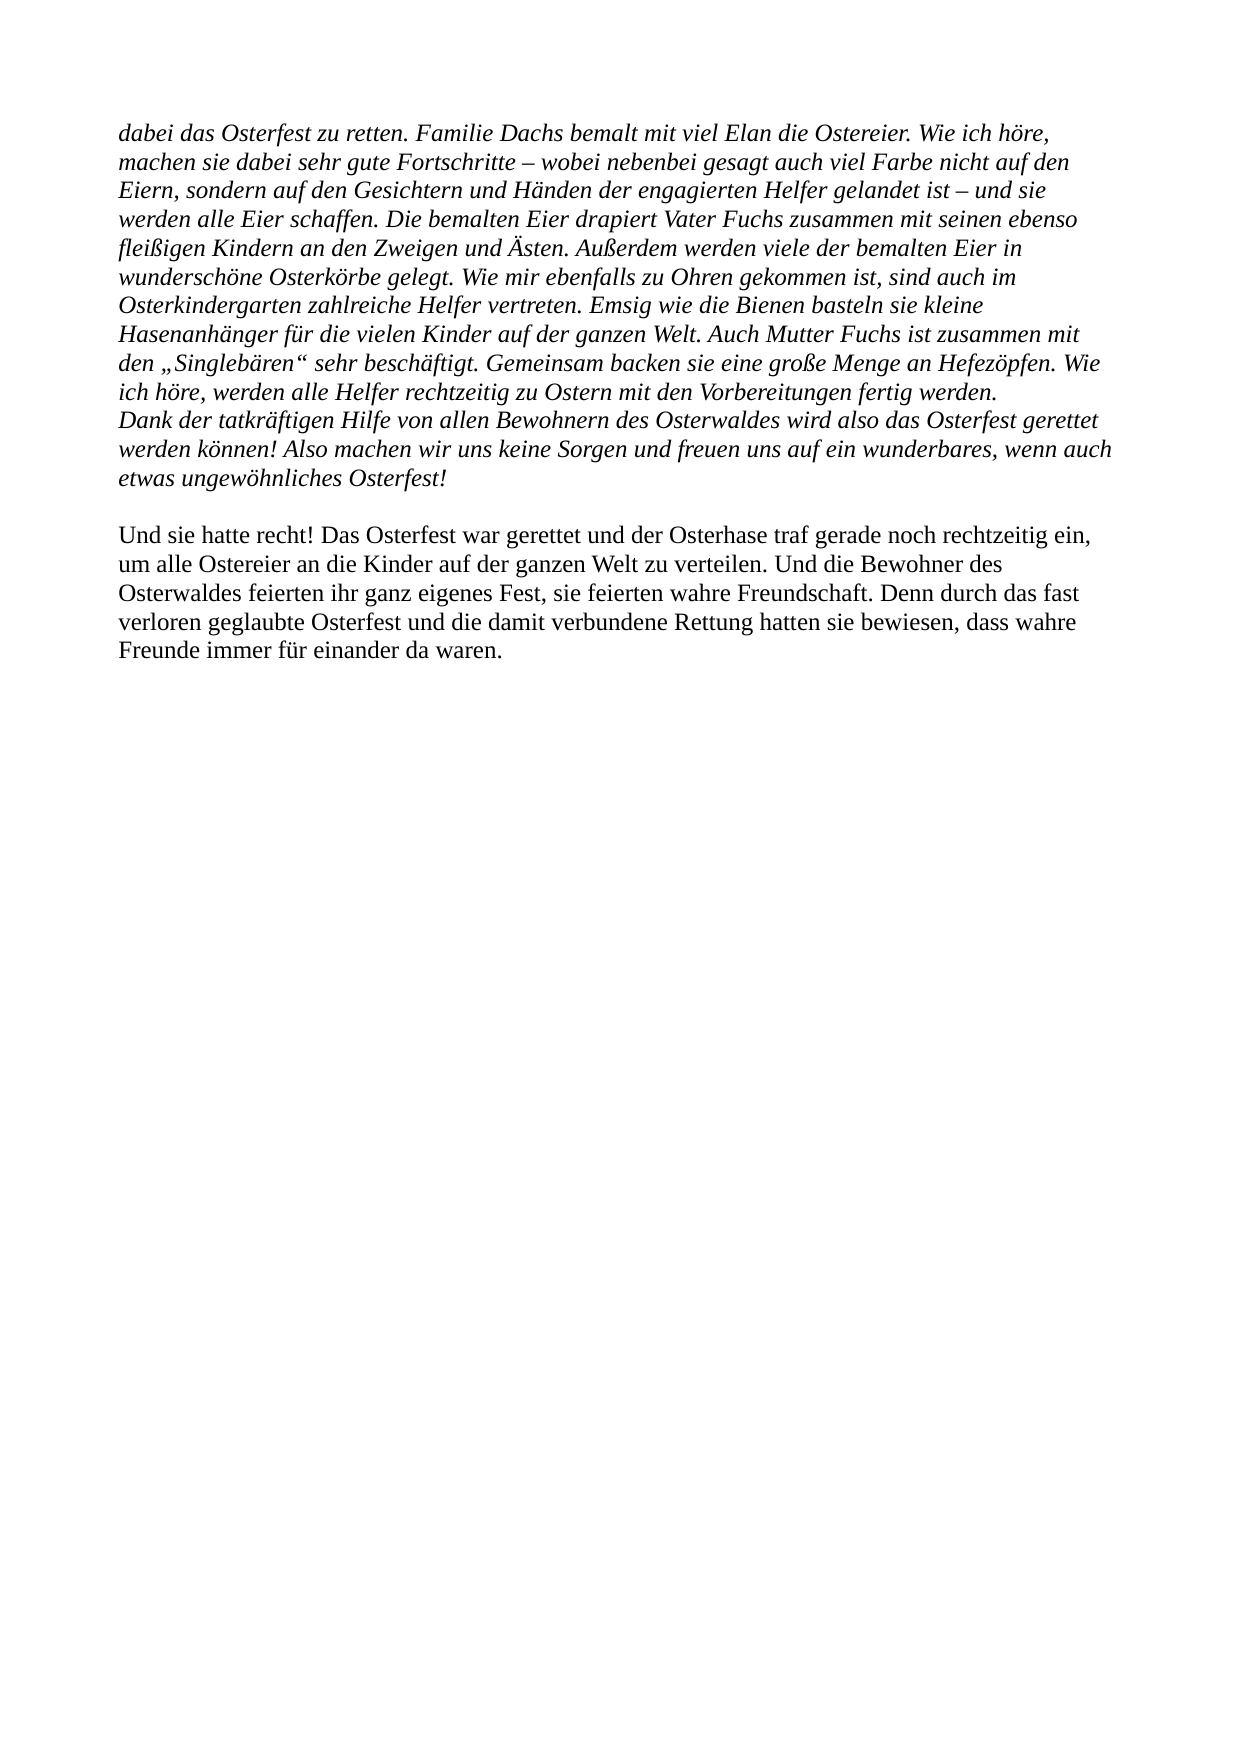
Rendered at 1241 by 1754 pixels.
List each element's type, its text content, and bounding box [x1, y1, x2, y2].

text dabei das Osterfest zu retten. Familie Dachs bemalt mit viel Elan die Ostereier. Wie ich höre, machen sie dabei sehr gute Fortschritte – wobei nebenbei gesagt auch viel Farbe nicht auf den Eiern, sondern auf den Gesichtern und Händen der engagierten Helfer gelandet ist – und sie werden alle Eier schaffen. Die bemalten Eier drapiert Vater Fuchs zusammen mit seinen ebenso fleißigen Kindern an den Zweigen und Ästen. Außerdem werden viele der bemalten Eier in wunderschöne Osterkörbe gelegt. Wie mir ebenfalls zu Ohren gekommen ist, sind auch im Osterkindergarten zahlreiche Helfer vertreten. Emsig wie die Bienen basteln sie kleine Hasenanhänger für die vielen Kinder auf der ganzen Welt. Auch Mutter Fuchs ist zusammen mit den „Singlebären“ sehr beschäftigt. Gemeinsam backen sie eine große Menge an Hefezöpfen. Wie ich höre, werden alle Helfer rechtzeitig zu Ostern mit den Vorbereitungen fertig werden. Dank der tatkräftigen Hilfe von allen Bewohnern des Osterwaldes wird also das Osterfest gerettet werden können! Also machen wir uns keine Sorgen und freuen uns auf ein wunderbares, wenn auch etwas ungewöhnliches Osterfest! Und sie hatte recht! Das Osterfest war gerettet und der Osterhase traf gerade noch rechtzeitig ein, um alle Ostereier an die Kinder auf der ganzen Welt zu verteilen. Und die Bewohner des Osterwaldes feierten ihr ganz eigenes Fest, sie feierten wahre Freundschaft. Denn durch das fast verloren geglaubte Osterfest und die damit verbundene Rettung hatten sie bewiesen, dass wahre Freunde immer für einander da waren. [118, 118, 1122, 664]
